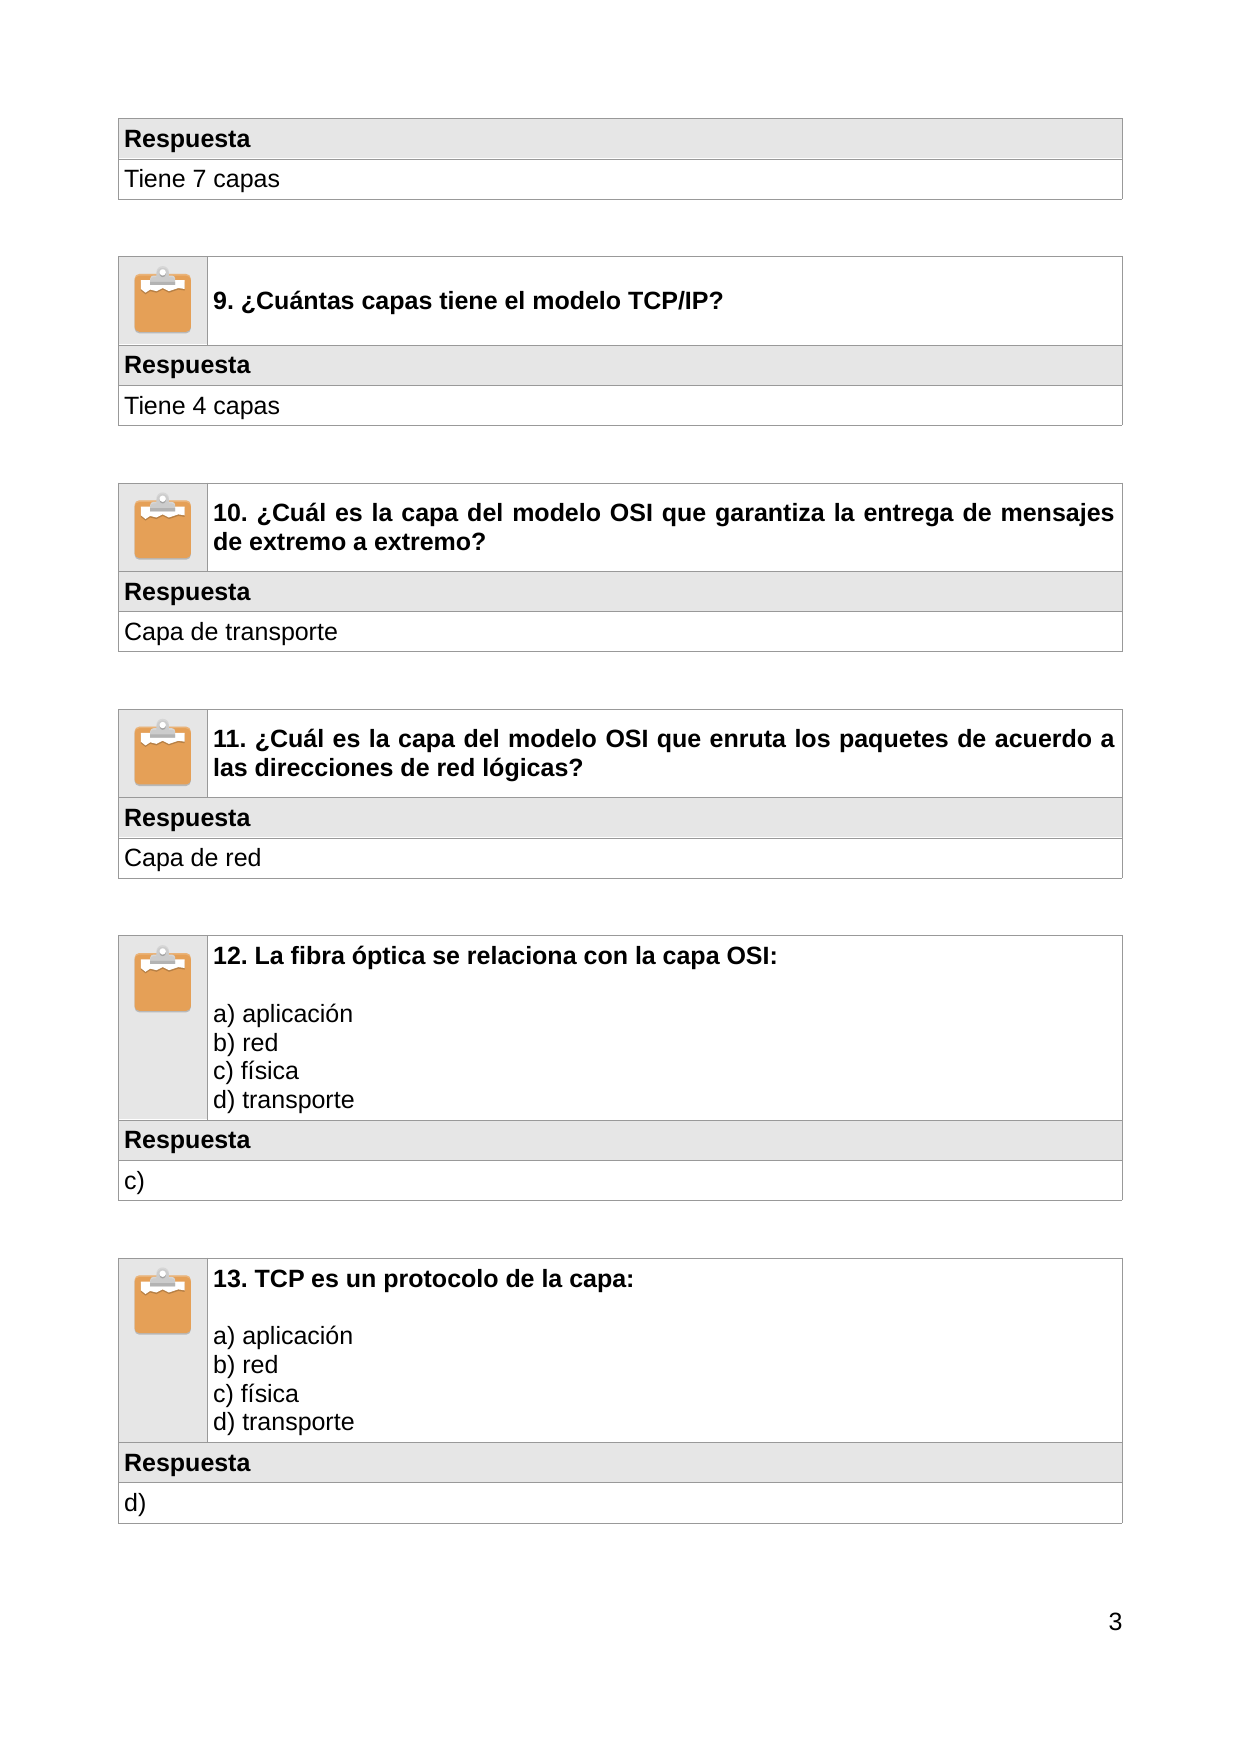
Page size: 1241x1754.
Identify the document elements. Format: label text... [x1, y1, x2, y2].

table_cell Capa de red [119, 839, 1122, 878]
table_cell d) [119, 1483, 1122, 1522]
table_header [119, 936, 207, 1119]
table_header [119, 710, 207, 797]
table_header [119, 484, 207, 571]
table_cell Respuesta [119, 798, 1122, 837]
table_cell Respuesta [119, 572, 1122, 611]
table_cell Tiene 7 capas [119, 160, 1122, 199]
table_cell Tiene 4 capas [119, 386, 1122, 425]
table_header 13. TCP es un protocolo de la capa: a) aplicación b) red c) física d) transporte [208, 1259, 1122, 1442]
table_cell Respuesta [119, 1121, 1122, 1160]
table_cell Respuesta [119, 119, 1122, 158]
table_header 10. ¿Cuál es la capa del modelo OSI que garantiza la entrega de mensajes de extremo a extremo? [208, 484, 1122, 571]
table_header 9. ¿Cuántas capas tiene el modelo TCP/IP? [208, 257, 1122, 344]
table_cell c) [119, 1161, 1122, 1200]
table_header 11. ¿Cuál es la capa del modelo OSI que enruta los paquetes de acuerdo a las direcciones de red lógicas? [208, 710, 1122, 797]
table_header [119, 257, 207, 344]
table_header [119, 1259, 207, 1442]
table_cell Respuesta [119, 1443, 1122, 1482]
table_cell Capa de transporte [119, 612, 1122, 651]
table_cell Respuesta [119, 346, 1122, 385]
table_header 12. La fibra óptica se relaciona con la capa OSI: a) aplicación b) red c) física d) transporte [208, 936, 1122, 1119]
